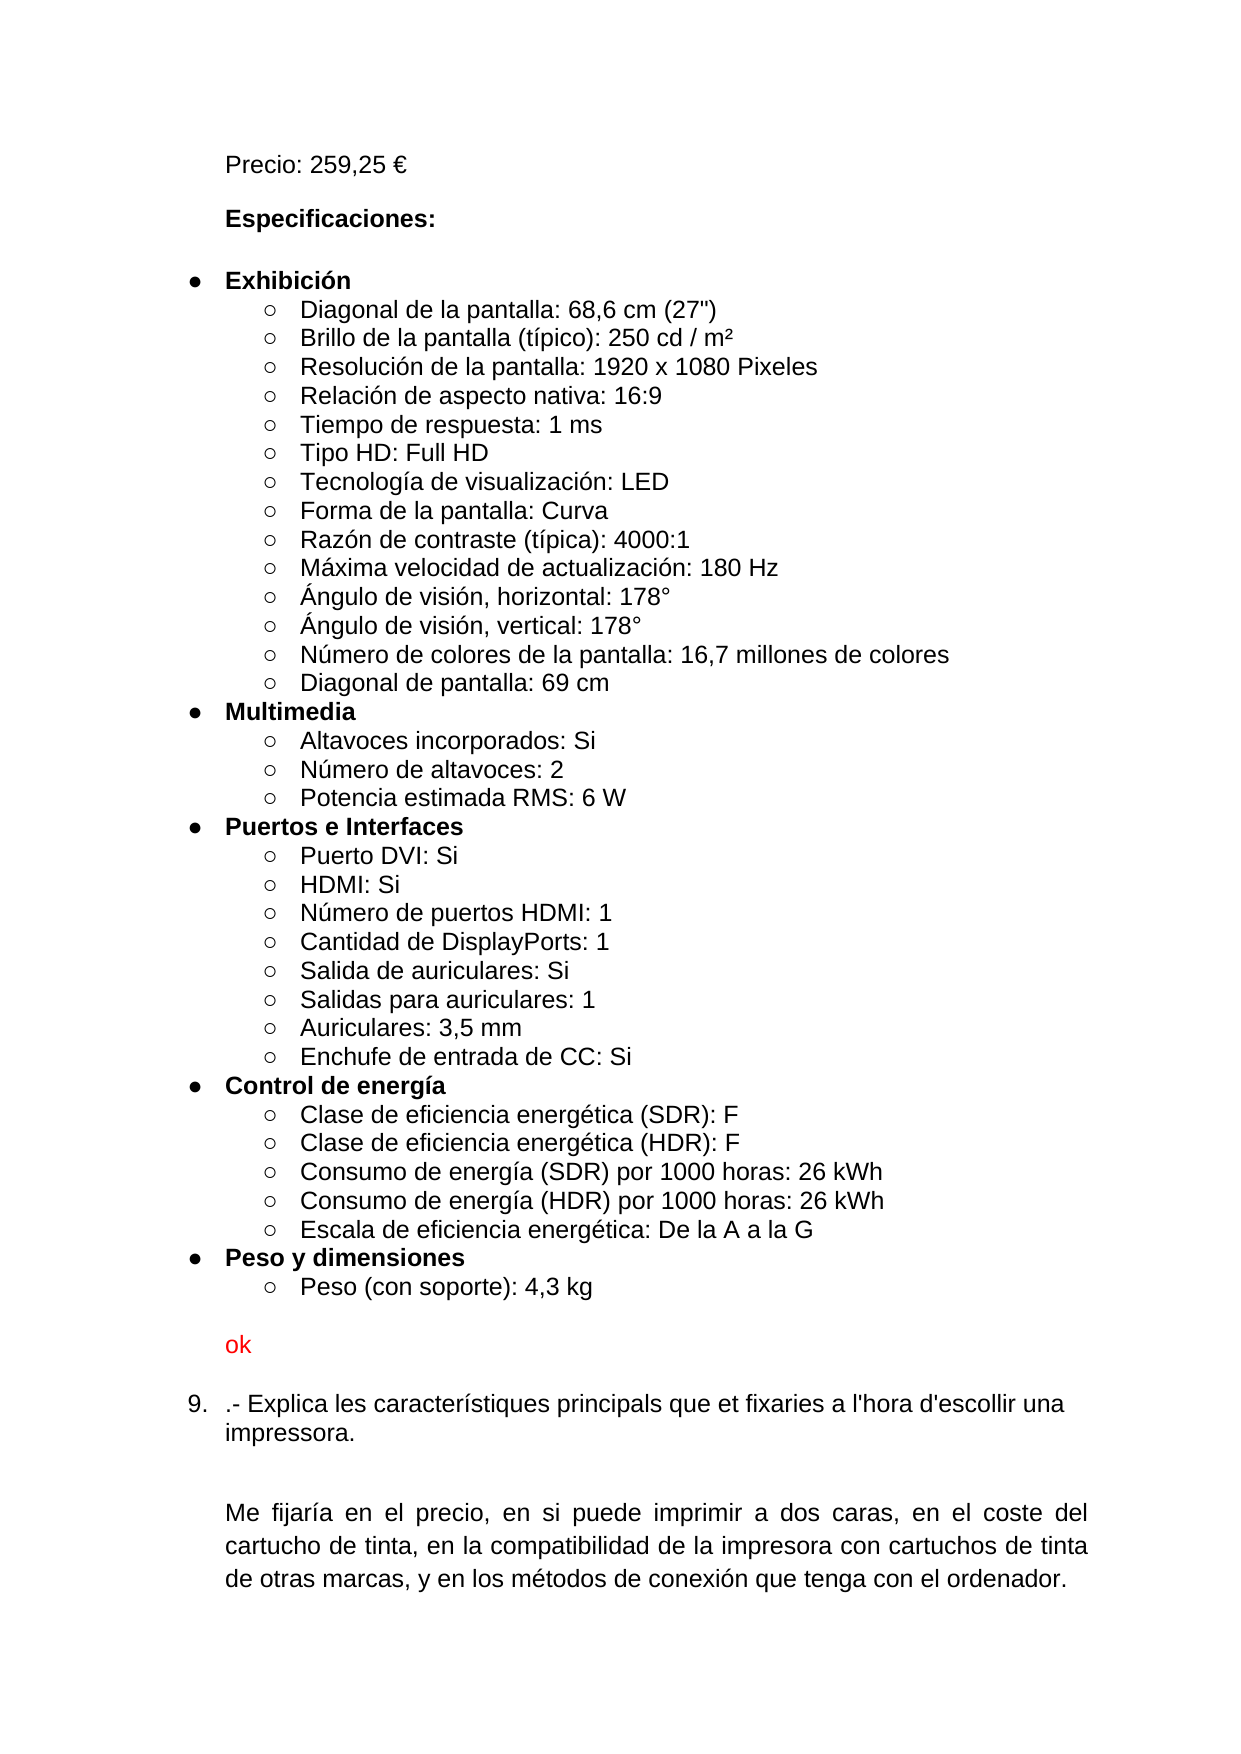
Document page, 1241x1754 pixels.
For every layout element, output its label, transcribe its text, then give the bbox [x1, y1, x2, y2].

text Me fijaría en el precio, en si puede imprimir a dos caras, en el coste del cartucho de tinta, en la compatibilidad de la impresora con cartuchos de tinta de otras marcas, y en los métodos de conexión que tenga con el ordenador. [225, 1498, 1090, 1593]
list Diagonal de pantalla: 69 cm [262, 668, 1090, 697]
subtitle Especificaciones: [225, 204, 1090, 232]
list Brillo de la pantalla (típico): 250 cd / m² [262, 323, 1090, 352]
list Puerto DVI: Si [262, 841, 1090, 869]
list Forma de la pantalla: Curva [262, 496, 1090, 524]
list Resolución de la pantalla: 1920 x 1080 Pixeles [262, 352, 1090, 381]
list Consumo de energía (HDR) por 1000 horas: 26 kWh [262, 1186, 1090, 1214]
list Potencia estimada RMS: 6 W [262, 783, 1090, 812]
list Multimedia [187, 697, 1090, 726]
list HDMI: Si [262, 869, 1090, 898]
list .- Explica les característiques principals que et fixaries a l'hora d'escollir una impressora. [187, 1389, 1090, 1473]
list Tecnología de visualización: LED [262, 467, 1090, 496]
list Puertos e Interfaces [187, 812, 1090, 841]
list Peso y dimensiones [187, 1243, 1090, 1272]
list Escala de eficiencia energética: De la A a la G [262, 1214, 1090, 1243]
list Consumo de energía (SDR) por 1000 horas: 26 kWh [262, 1157, 1090, 1186]
text ok [225, 1329, 1090, 1358]
list Auriculares: 3,5 mm [262, 1013, 1090, 1042]
list Máxima velocidad de actualización: 180 Hz [262, 553, 1090, 582]
list Número de puertos HDMI: 1 [262, 898, 1090, 927]
list Exhibición [187, 266, 1090, 294]
list Relación de aspecto nativa: 16:9 [262, 381, 1090, 409]
list Control de energía [187, 1071, 1090, 1099]
list Diagonal de la pantalla: 68,6 cm (27") [262, 294, 1090, 323]
list Clase de eficiencia energética (SDR): F [262, 1099, 1090, 1128]
list Clase de eficiencia energética (HDR): F [262, 1128, 1090, 1157]
list Número de colores de la pantalla: 16,7 millones de colores [262, 639, 1090, 668]
list Ángulo de visión, vertical: 178° [262, 611, 1090, 639]
list Número de altavoces: 2 [262, 754, 1090, 783]
list Ángulo de visión, horizontal: 178° [262, 582, 1090, 611]
list Razón de contraste (típica): 4000:1 [262, 524, 1090, 553]
text Precio: 259,25 € [225, 150, 1090, 179]
list Enchufe de entrada de CC: Si [262, 1042, 1090, 1071]
list Salida de auriculares: Si [262, 956, 1090, 984]
list Tiempo de respuesta: 1 ms [262, 409, 1090, 438]
list Altavoces incorporados: Si [262, 726, 1090, 754]
list Tipo HD: Full HD [262, 438, 1090, 467]
list Salidas para auriculares: 1 [262, 984, 1090, 1013]
list Cantidad de DisplayPorts: 1 [262, 927, 1090, 956]
list Peso (con soporte): 4,3 kg [262, 1272, 1090, 1301]
